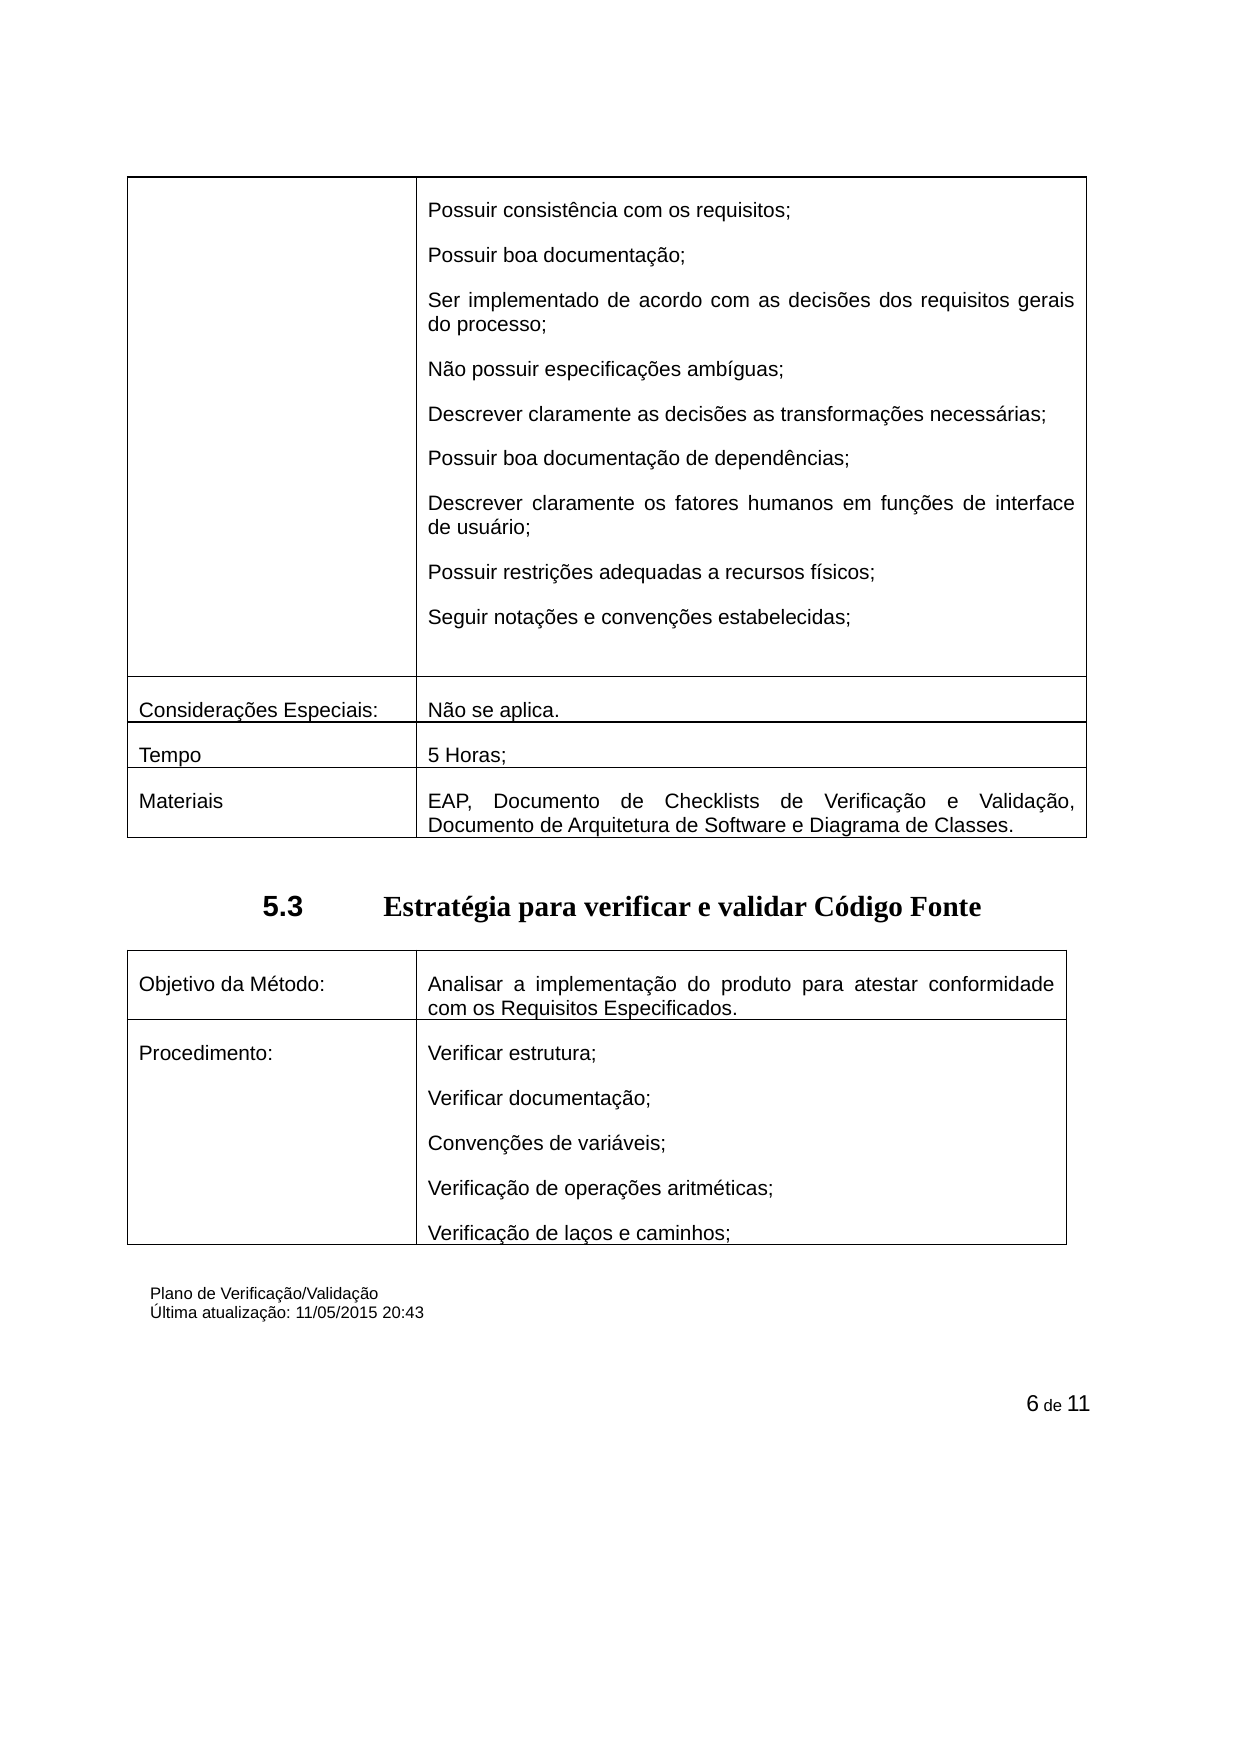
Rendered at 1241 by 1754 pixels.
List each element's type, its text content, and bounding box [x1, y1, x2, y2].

table_cell EAP, Documento de Checklists de Verificação e Validação, Documento de Arquitetura de Software e Diagrama de Classes. [417, 768, 1086, 837]
table_cell Não se aplica. [417, 677, 1086, 721]
table_cell Verificar estrutura; Verificar documentação; Convenções de variáveis; Verificação de operações aritméticas; Verificação de laços e caminhos; [417, 1020, 1066, 1244]
table_header Analisar a implementação do produto para atestar conformidade com os Requisitos Especificados. [417, 951, 1066, 1019]
table_cell 5 Horas; [417, 723, 1086, 767]
table_cell [128, 178, 416, 676]
table_cell Procedimento: [128, 1020, 416, 1244]
table_header Objetivo da Método: [128, 951, 416, 1019]
list Estratégia para verificar e validar Código Fonte [225, 889, 1090, 923]
table_cell Materiais [128, 768, 416, 837]
table_cell Tempo [128, 723, 416, 767]
table_cell Possuir consistência com os requisitos; Possuir boa documentação; Ser implementado de acordo com as decisões dos requisitos gerais do processo; Não possuir especificações ambíguas; Descrever claramente as decisões as transformações necessárias; Possuir boa documentação de dependências; Descrever claramente os fatores humanos em funções de interface de usuário; Possuir restrições adequadas a recursos físicos; Seguir notações e convenções estabelecidas; [417, 178, 1086, 676]
table_cell Considerações Especiais: [128, 677, 416, 721]
